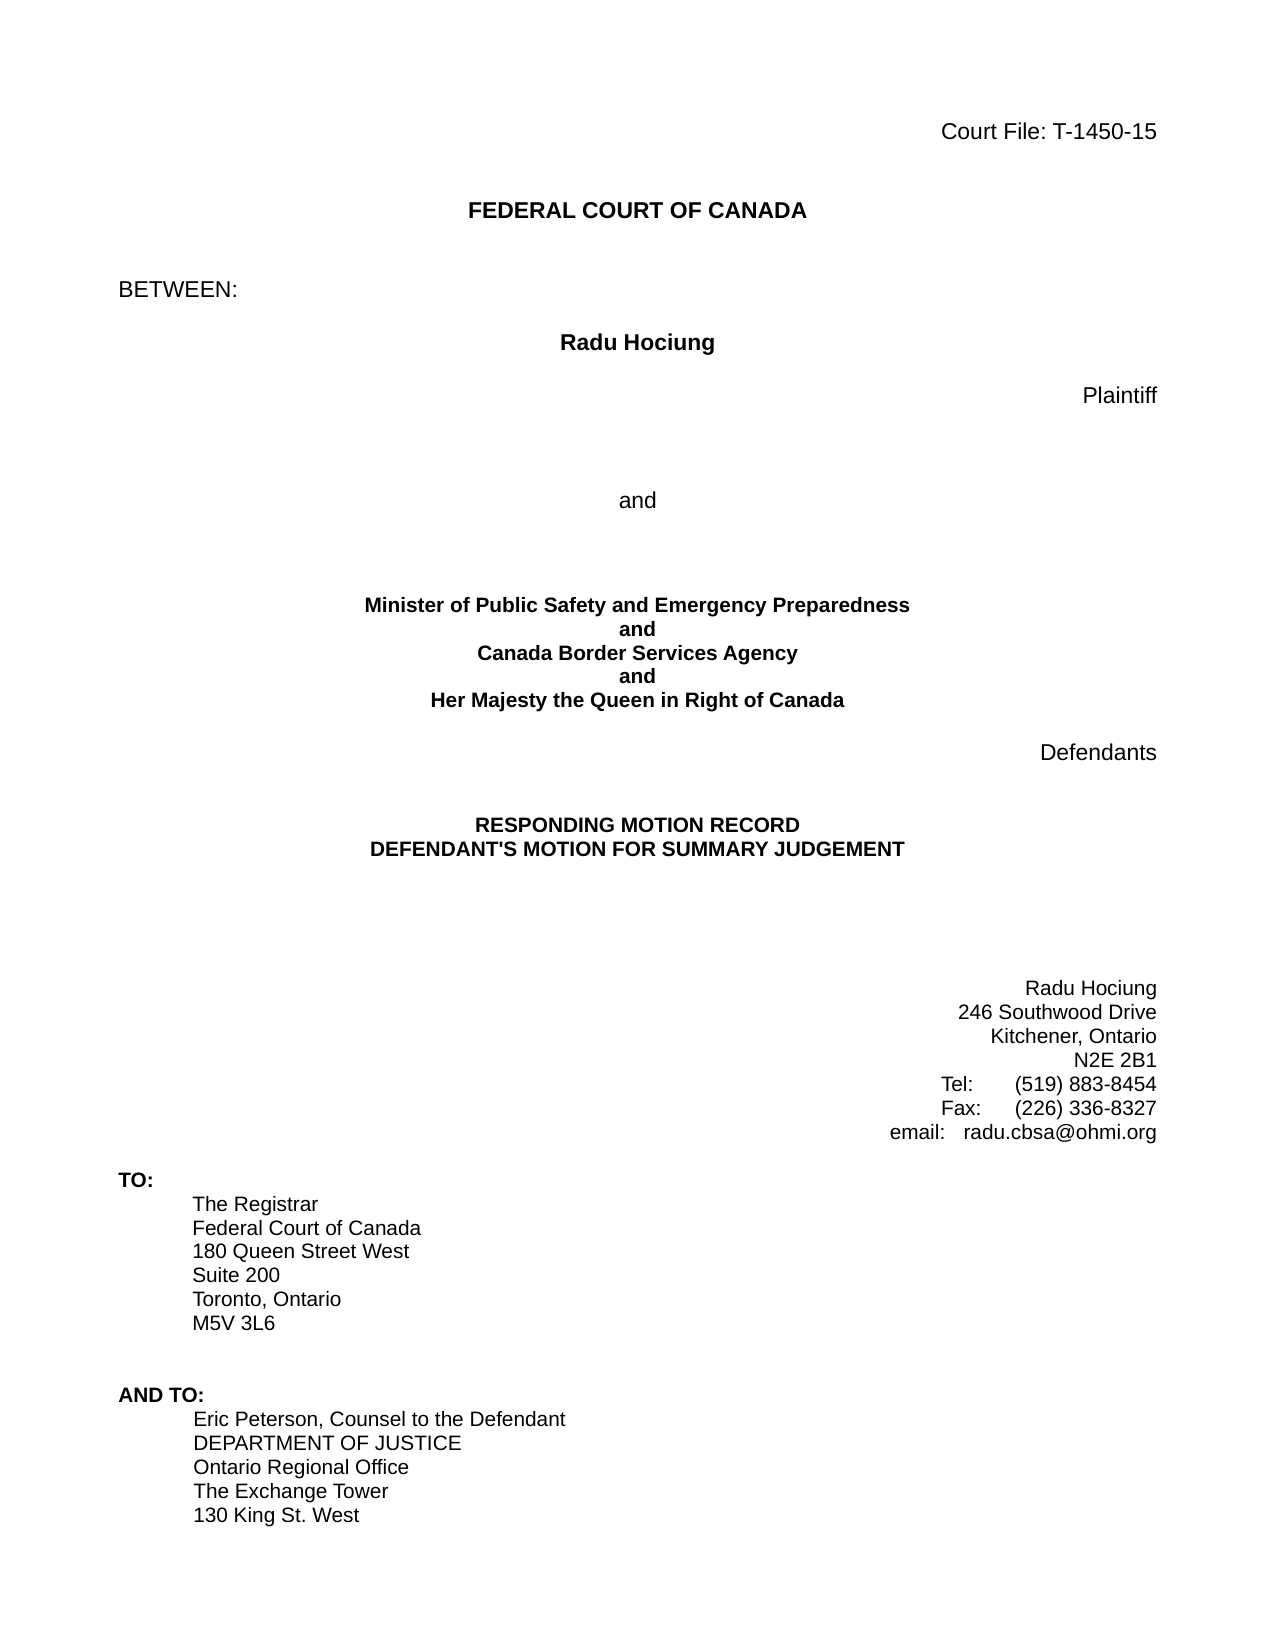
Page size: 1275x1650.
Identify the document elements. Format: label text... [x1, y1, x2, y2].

subtitle Radu Hociung [118, 329, 1157, 355]
subtitle Defendants [118, 739, 1157, 765]
subtitle RESPONDING MOTION RECORD [118, 813, 1157, 837]
subtitle Tel: (519) 883-8454 [118, 1072, 1157, 1096]
subtitle and [118, 664, 1157, 688]
subtitle Her Majesty the Queen in Right of Canada [118, 688, 1157, 712]
subtitle Canada Border Services Agency [118, 640, 1157, 664]
subtitle and [118, 487, 1157, 513]
subtitle 246 Southwood Drive [193, 1000, 1157, 1024]
subtitle Suite 200 [192, 1263, 1157, 1287]
subtitle Radu Hociung [118, 976, 1157, 1000]
subtitle and [118, 616, 1157, 640]
subtitle Toronto, Ontario [192, 1287, 1157, 1311]
subtitle BETWEEN: [118, 276, 1157, 303]
subtitle Federal Court of Canada [192, 1215, 1157, 1239]
subtitle 130 King St. West [193, 1503, 1157, 1527]
subtitle DEPARTMENT OF JUSTICE [193, 1431, 1157, 1455]
subtitle AND TO: [118, 1383, 1157, 1407]
subtitle Fax: (226) 336-8327 [118, 1096, 1157, 1119]
subtitle N2E 2B1 [193, 1048, 1157, 1072]
subtitle DEFENDANT'S MOTION FOR SUMMARY JUDGEMENT [118, 837, 1157, 861]
subtitle 180 Queen Street West [192, 1239, 1157, 1263]
subtitle Court File: T-1450-15 [118, 118, 1157, 144]
subtitle email: radu.cbsa@ohmi.org [118, 1119, 1157, 1143]
subtitle M5V 3L6 [192, 1311, 1157, 1335]
subtitle Minister of Public Safety and Emergency Preparedness [118, 592, 1157, 616]
subtitle Eric Peterson, Counsel to the Defendant [193, 1407, 1157, 1431]
subtitle TO: [118, 1167, 1157, 1191]
subtitle FEDERAL COURT OF CANADA [118, 197, 1157, 223]
subtitle The Exchange Tower [193, 1479, 1157, 1503]
subtitle Ontario Regional Office [193, 1455, 1157, 1479]
subtitle Kitchener, Ontario [193, 1024, 1157, 1048]
subtitle The Registrar [192, 1191, 1157, 1215]
subtitle Plaintiff [118, 382, 1157, 408]
